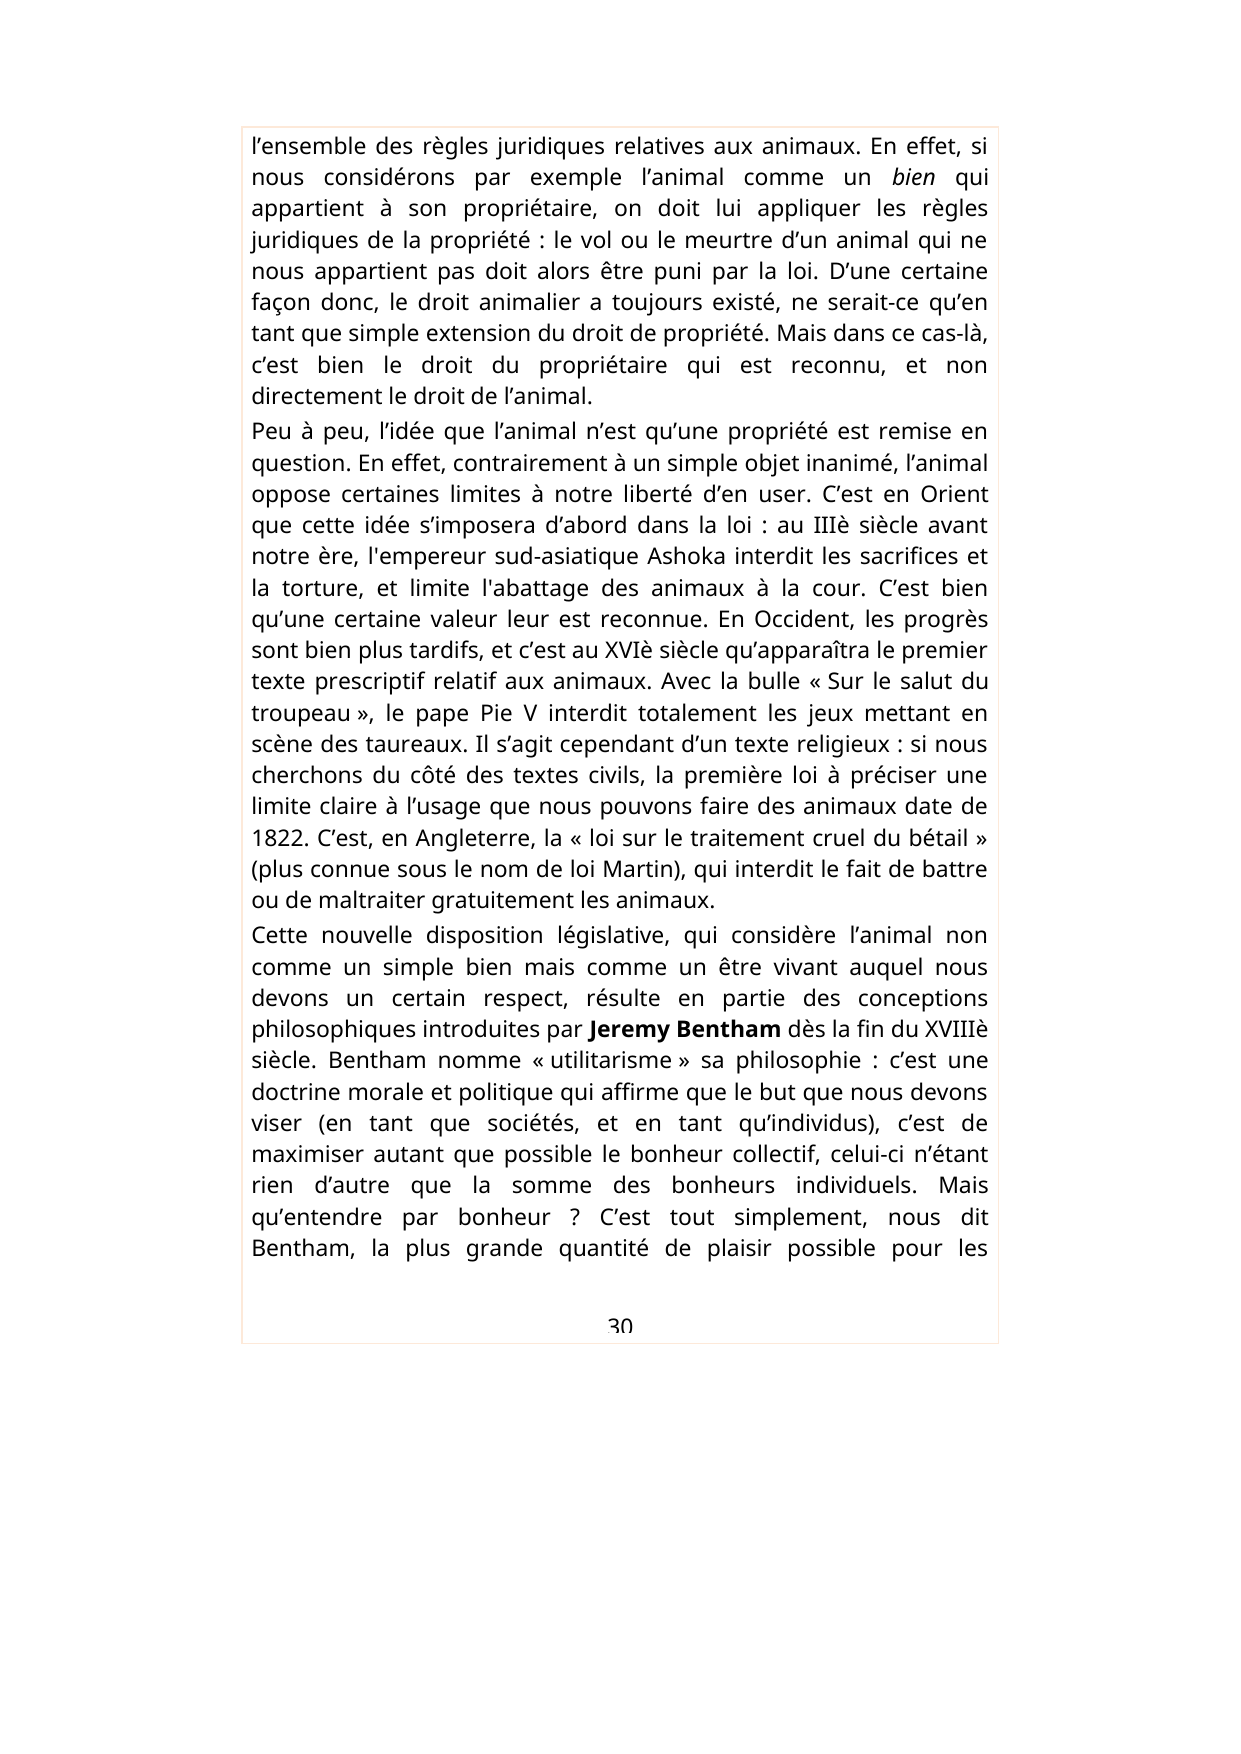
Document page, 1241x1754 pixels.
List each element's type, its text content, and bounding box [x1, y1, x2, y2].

text Cette nouvelle disposition législative, qui considère l’animal non comme un simple bien mais comme un être vivant auquel nous devons un certain respect, résulte en partie des conceptions philosophiques introduites par Jeremy Bentham dès la fin du XVIIIè siècle. Bentham nomme « utilitarisme » sa philosophie : c’est une doctrine morale et politique qui affirme que le but que nous devons viser (en tant que sociétés, et en tant qu’individus), c’est de maximiser autant que possible le bonheur collectif, celui-ci n’étant rien d’autre que la somme des bonheurs individuels. Mais qu’entendre par bonheur ? C’est tout simplement, nous dit Bentham, la plus grande quantité de plaisir possible pour les [251, 919, 989, 1263]
text l’ensemble des règles juridiques relatives aux animaux. En effet, si nous considérons par exemple l’animal comme un bien qui appartient à son propriétaire, on doit lui appliquer les règles juridiques de la propriété : le vol ou le meurtre d’un animal qui ne nous appartient pas doit alors être puni par la loi. D’une certaine façon donc, le droit animalier a toujours existé, ne serait-ce qu’en tant que simple extension du droit de propriété. Mais dans ce cas-là, c’est bien le droit du propriétaire qui est reconnu, et non directement le droit de l’animal. [251, 130, 989, 411]
text Peu à peu, l’idée que l’animal n’est qu’une propriété est remise en question. En effet, contrairement à un simple objet inanimé, l’animal oppose certaines limites à notre liberté d’en user. C’est en Orient que cette idée s’imposera d’abord dans la loi : au IIIè siècle avant notre ère, l'empereur sud-asiatique Ashoka interdit les sacrifices et la torture, et limite l'abattage des animaux à la cour. C’est bien qu’une certaine valeur leur est reconnue. En Occident, les progrès sont bien plus tardifs, et c’est au XVIè siècle qu’apparaîtra le premier texte prescriptif relatif aux animaux. Avec la bulle « Sur le salut du troupeau », le pape Pie V interdit totalement les jeux mettant en scène des taureaux. Il s’agit cependant d’un texte religieux : si nous cherchons du côté des textes civils, la première loi à préciser une limite claire à l’usage que nous pouvons faire des animaux date de 1822. C’est, en Angleterre, la « loi sur le traitement cruel du bétail » (plus connue sous le nom de loi Martin), qui interdit le fait de battre ou de maltraiter gratuitement les animaux. [251, 415, 989, 915]
